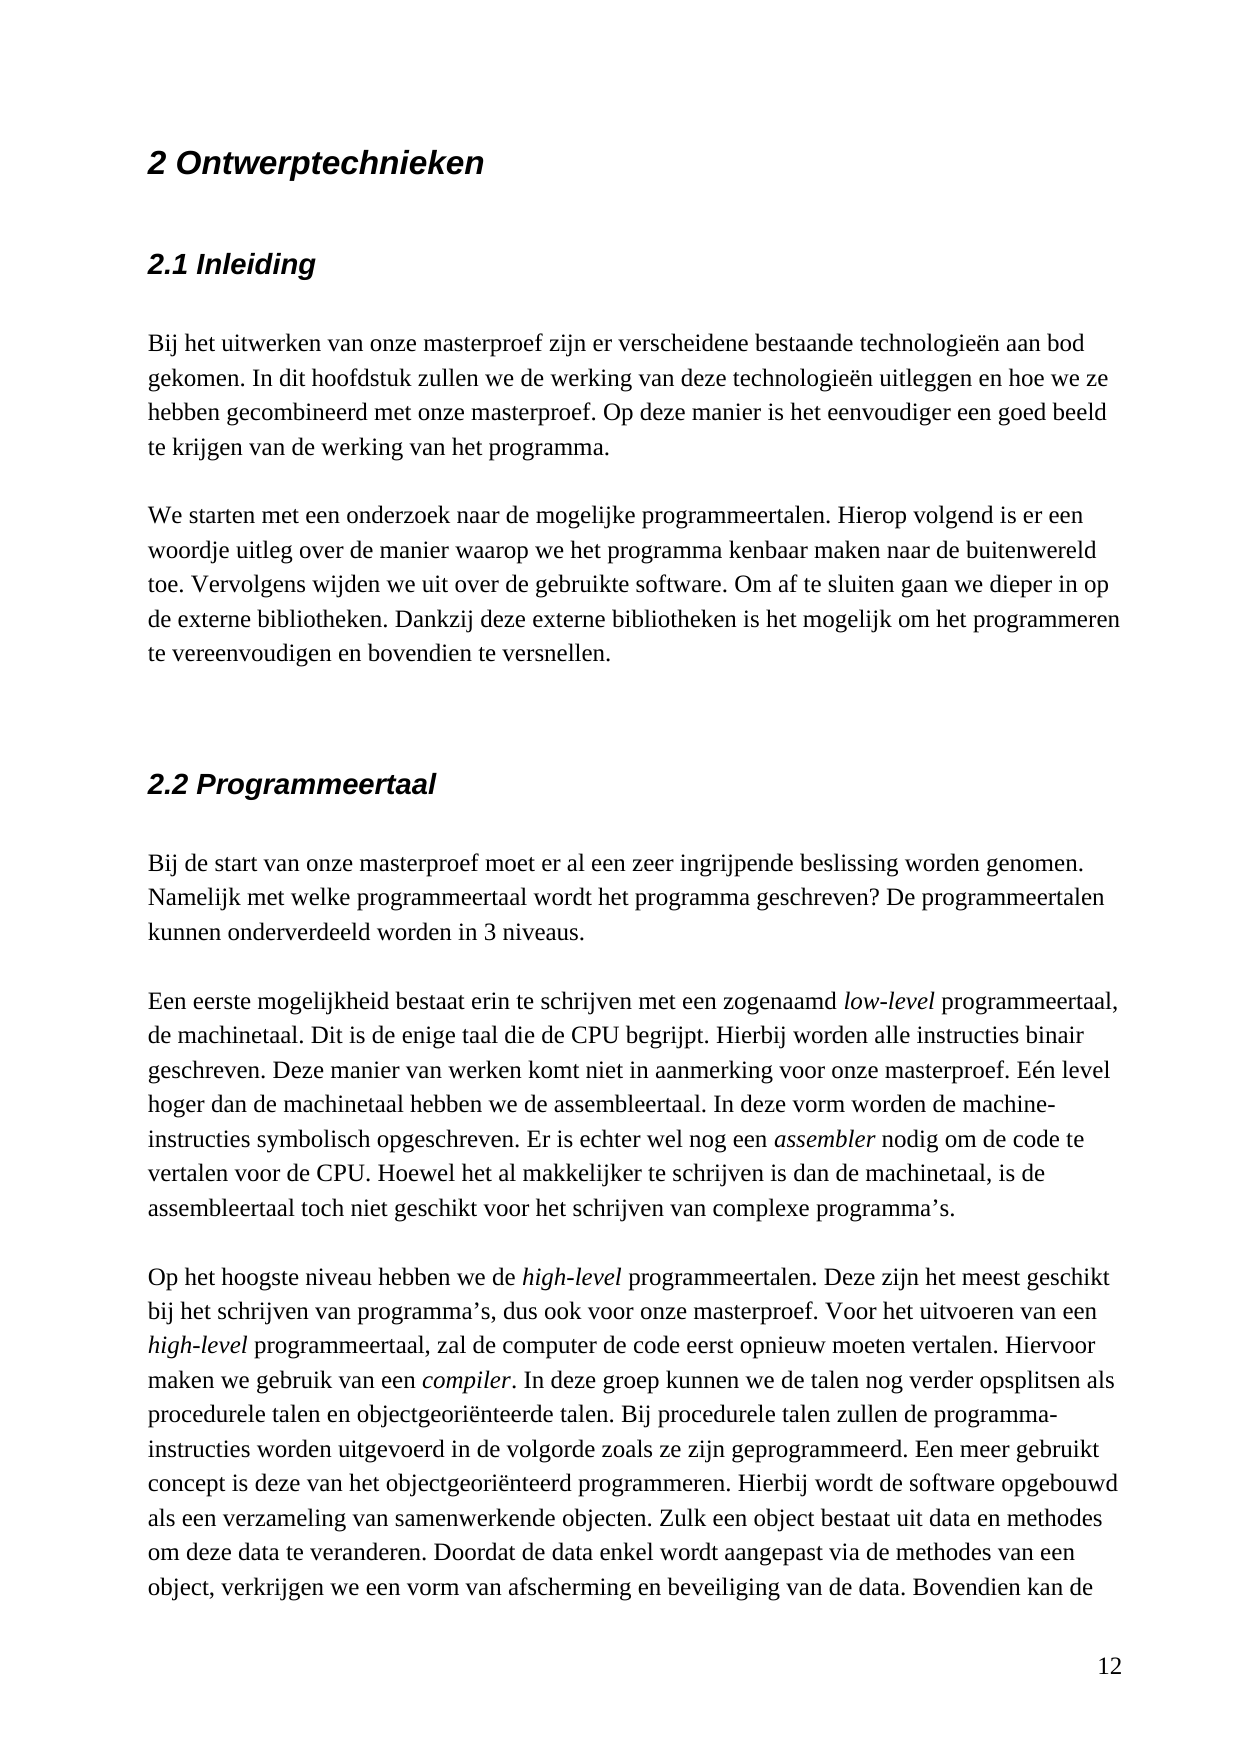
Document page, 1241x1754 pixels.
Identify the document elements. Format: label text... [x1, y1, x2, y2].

text Een eerste mogelijkheid bestaat erin te schrijven met een zogenaamd low-level programmeertaal, de machinetaal. Dit is de enige taal die de CPU begrijpt. Hierbij worden alle instructies binair geschreven. Deze manier van werken komt niet in aanmerking voor onze masterproef. Eén level hoger dan de machinetaal hebben we de assembleertaal. In deze vorm worden de machine-instructies symbolisch opgeschreven. Er is echter wel nog een assembler nodig om de code te vertalen voor de CPU. Hoewel het al makkelijker te schrijven is dan de machinetaal, is de assembleertaal toch niet geschikt voor het schrijven van complexe programma’s. [148, 986, 1122, 1221]
text Op het hoogste niveau hebben we de high-level programmeertalen. Deze zijn het meest geschikt bij het schrijven van programma’s, dus ook voor onze masterproef. Voor het uitvoeren van een high-level programmeertaal, zal de computer de code eerst opnieuw moeten vertalen. Hiervoor maken we gebruik van een compiler. In deze groep kunnen we de talen nog verder opsplitsen als procedurele talen en objectgeoriënteerde talen. Bij procedurele talen zullen de programma-instructies worden uitgevoerd in de volgorde zoals ze zijn geprogrammeerd. Een meer gebruikt concept is deze van het objectgeoriënteerd programmeren. Hierbij wordt de software opgebouwd als een verzameling van samenwerkende objecten. Zulk een object bestaat uit data en methodes om deze data te veranderen. Doordat de data enkel wordt aangepast via de methodes van een object, verkrijgen we een vorm van afscherming en beveiliging van de data. Bovendien kan de [148, 1262, 1122, 1601]
text We starten met een onderzoek naar de mogelijke programmeertalen. Hierop volgend is er een woordje uitleg over de manier waarop we het programma kenbaar maken naar de buitenwereld toe. Vervolgens wijden we uit over de gebruikte software. Om af te sluiten gaan we dieper in op de externe bibliotheken. Dankzij deze externe bibliotheken is het mogelijk om het programmeren te vereenvoudigen en bovendien te versnellen. [148, 501, 1122, 667]
text Bij de start van onze masterproef moet er al een zeer ingrijpende beslissing worden genomen. Namelijk met welke programmeertaal wordt het programma geschreven? De programmeertalen kunnen onderverdeeld worden in 3 niveaus. [148, 848, 1122, 946]
text Bij het uitwerken van onze masterproef zijn er verscheidene bestaande technologieën aan bod gekomen. In dit hoofdstuk zullen we de werking van deze technologieën uitleggen en hoe we ze hebben gecombineerd met onze masterproef. Op deze manier is het eenvoudiger een goed beeld te krijgen van de werking van het programma. [148, 328, 1122, 460]
text 2.2 Programmeertaal [148, 767, 1122, 801]
text 2.1 Inleiding [148, 247, 1122, 281]
text 2 Ontwerptechnieken [148, 143, 1122, 182]
